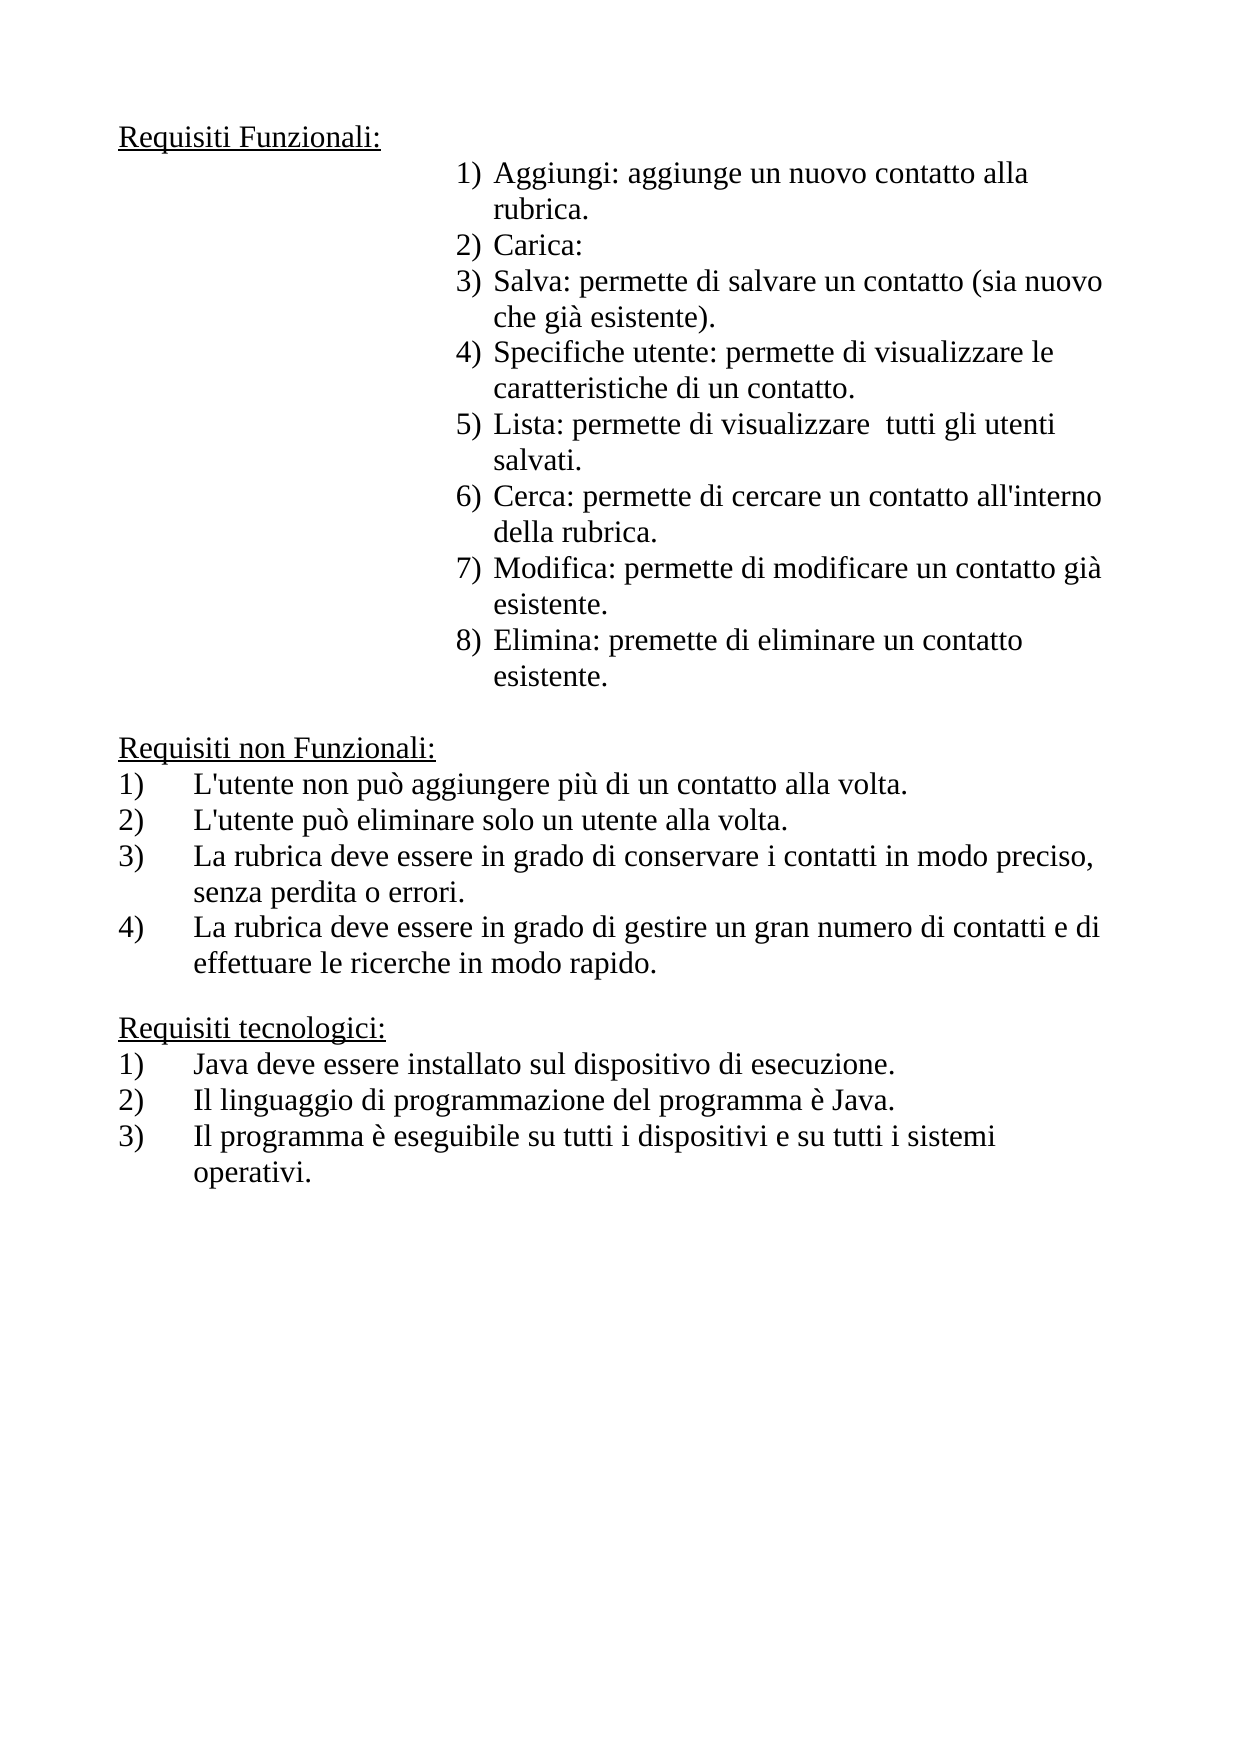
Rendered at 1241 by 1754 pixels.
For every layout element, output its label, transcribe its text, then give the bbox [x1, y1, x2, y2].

list Specifiche utente: permette di visualizzare le caratteristiche di un contatto. [456, 334, 1122, 406]
list Lista: permette di visualizzare tutti gli utenti salvati. [456, 406, 1122, 477]
list La rubrica deve essere in grado di conservare i contatti in modo preciso, senza perdita o errori. [118, 837, 1122, 909]
list Il linguaggio di programmazione del programma è Java. [118, 1081, 1122, 1117]
list Il programma è eseguibile su tutti i dispositivi e su tutti i sistemi operativi. [118, 1117, 1122, 1189]
list Aggiungi: aggiunge un nuovo contatto alla rubrica. [456, 154, 1122, 226]
list Java deve essere installato sul dispositivo di esecuzione. [118, 1045, 1122, 1081]
list L'utente può eliminare solo un utente alla volta. [118, 801, 1122, 837]
list Cerca: permette di cercare un contatto all'interno della rubrica. [456, 477, 1122, 549]
text Requisiti tecnologici: [118, 1009, 1122, 1045]
text Requisiti non Funzionali: [118, 729, 1122, 765]
list La rubrica deve essere in grado di gestire un gran numero di contatti e di effettuare le ricerche in modo rapido. [118, 909, 1122, 981]
list Modifica: permette di modificare un contatto già esistente. [456, 549, 1122, 621]
list L'utente non può aggiungere più di un contatto alla volta. [118, 765, 1122, 801]
list Elimina: premette di eliminare un contatto esistente. [456, 621, 1122, 693]
text Requisiti Funzionali: [118, 118, 1122, 154]
list Salva: permette di salvare un contatto (sia nuovo che già esistente). [456, 262, 1122, 334]
list Carica: [456, 226, 1122, 262]
